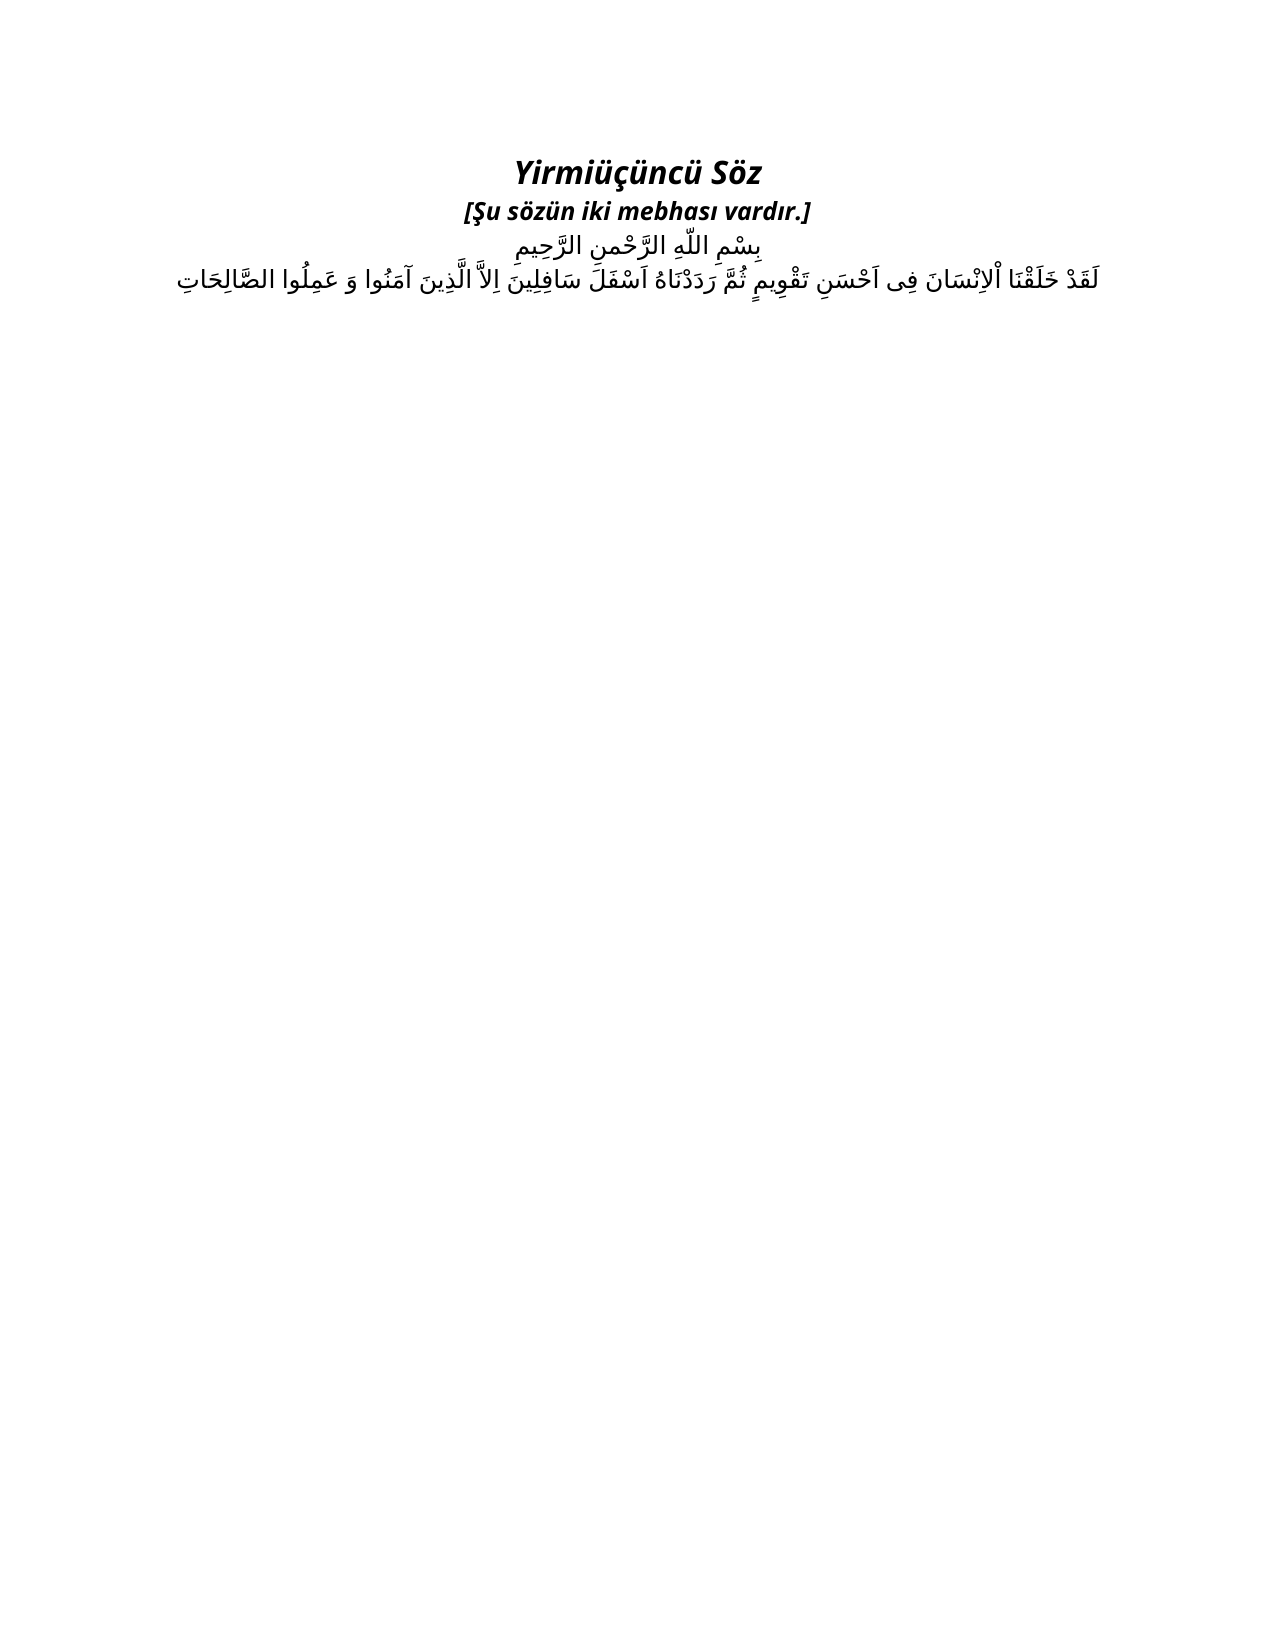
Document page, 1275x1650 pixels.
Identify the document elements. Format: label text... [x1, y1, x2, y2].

subtitle Yirmiüçüncü Söz [150, 150, 1125, 194]
text بِسْمِ اللّهِ الرَّحْمنِ الرَّحِيمِ [150, 228, 1125, 262]
text لَقَدْ خَلَقْنَا اْلاِنْسَانَ فِى اَحْسَنِ تَقْوِيمٍ ثُمَّ رَدَدْنَاهُ اَسْفَلَ سَافِلِينَ اِلاَّ الَّذِينَ آمَنُوا وَ عَمِلُوا الصَّالِحَاتِ [150, 262, 1125, 296]
text [Şu sözün iki mebhası vardır.] [150, 194, 1125, 228]
